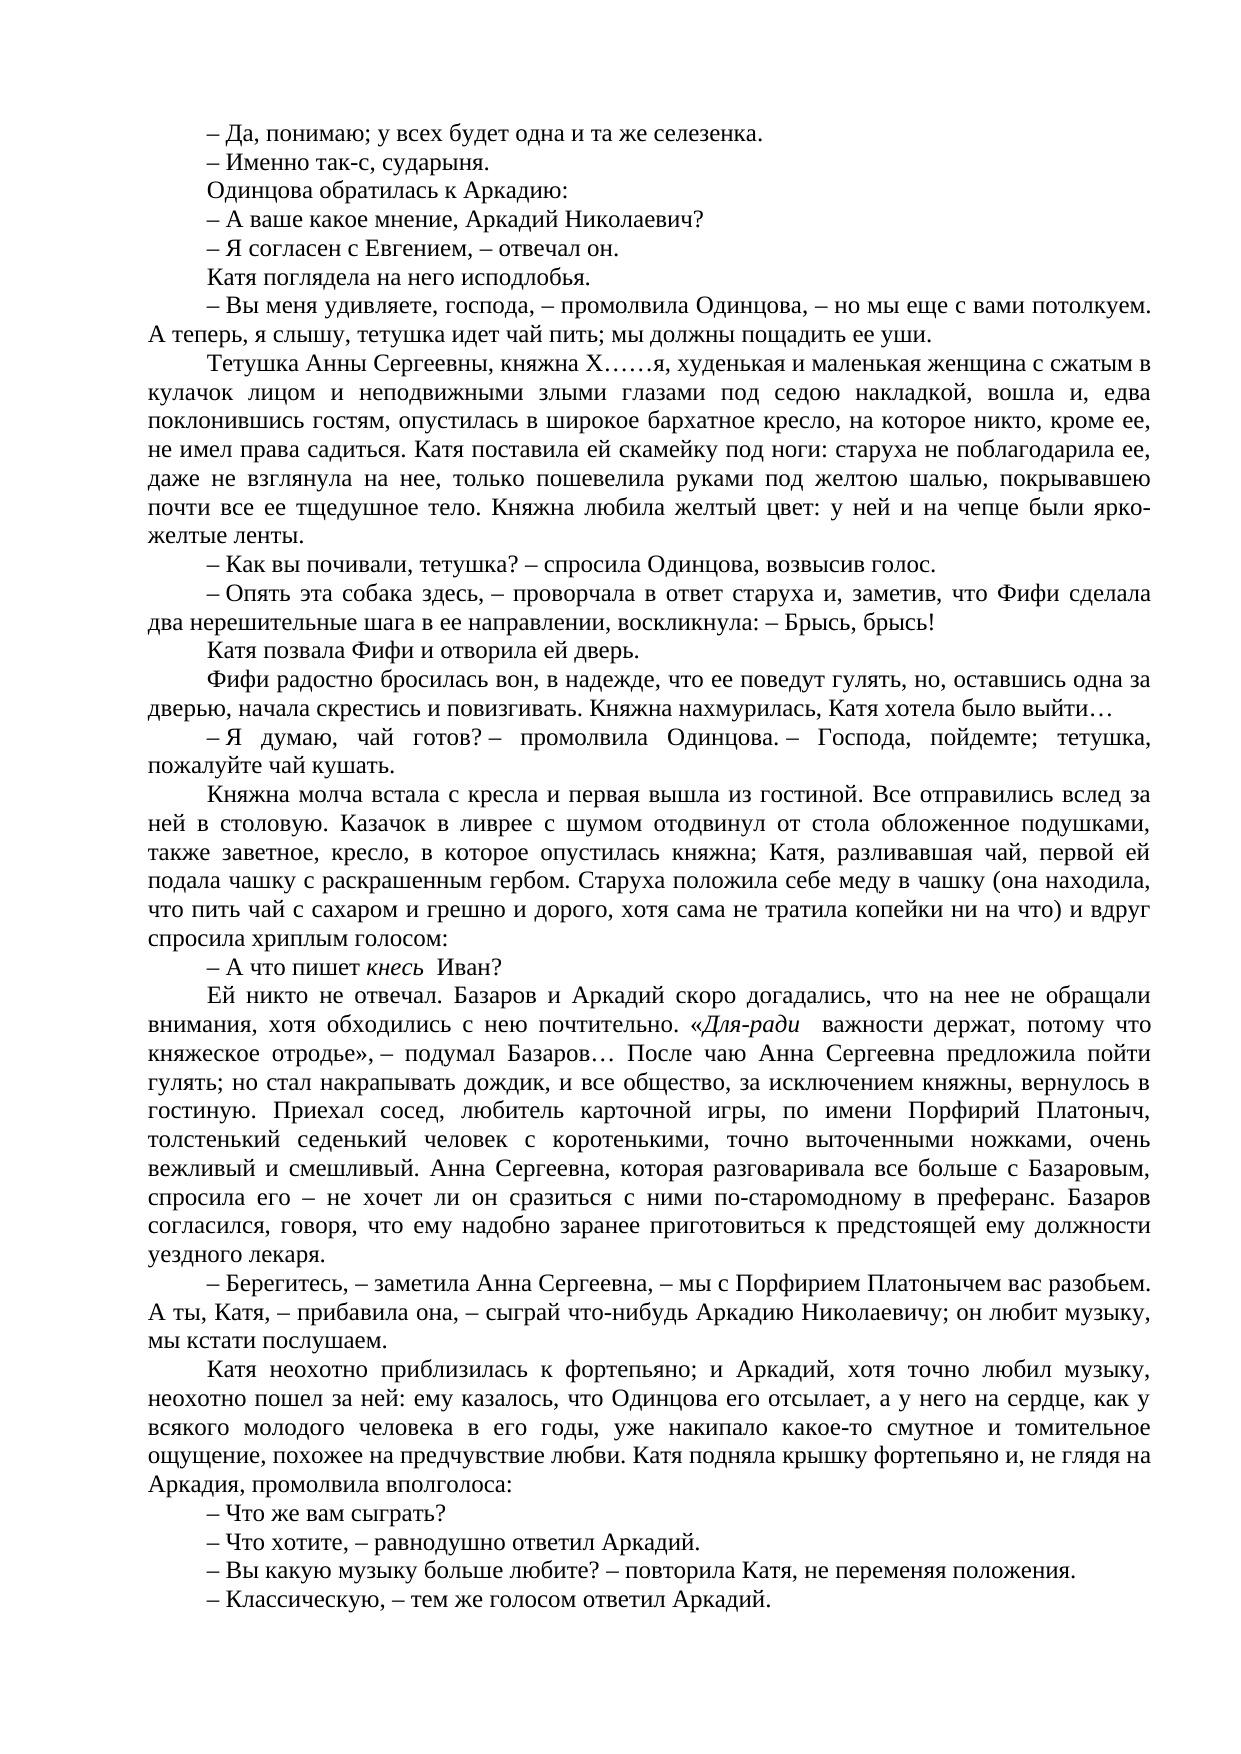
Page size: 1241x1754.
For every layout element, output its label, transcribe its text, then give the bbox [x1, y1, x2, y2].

text – Я думаю, чай готов? – промолвила Одинцова. – Господа, пойдемте; тетушка, пожалуйте чай кушать. [148, 722, 1152, 779]
text – Что хотите, – равнодушно ответил Аркадий. [148, 1527, 1152, 1556]
text – Именно так-с, сударыня. [148, 147, 1152, 176]
text – Да, понимаю; у всех будет одна и та же селезенка. [148, 118, 1152, 147]
text – Как вы почивали, тетушка? – спросила Одинцова, возвысив голос. [148, 549, 1152, 578]
text Одинцова обратилась к Аркадию: [148, 176, 1152, 204]
text Тетушка Анны Сергеевны, княжна Х……я, худенькая и маленькая женщина с сжатым в кулачок лицом и неподвижными злыми глазами под седою накладкой, вошла и, едва поклонившись гостям, опустилась в широкое бархатное кресло, на которое никто, кроме ее, не имел права садиться. Катя поставила ей скамейку под ноги: старуха не поблагодарила ее, даже не взглянула на нее, только пошевелила руками под желтою шалью, покрывавшею почти все ее тщедушное тело. Княжна любила желтый цвет: у ней и на чепце были ярко-желтые ленты. [148, 348, 1152, 549]
text – А что пишет кнесь Иван? [148, 952, 1152, 981]
text – Вы меня удивляете, господа, – промолвила Одинцова, – но мы еще с вами потолкуем. А теперь, я слышу, тетушка идет чай пить; мы должны пощадить ее уши. [148, 291, 1152, 348]
text – Берегитесь, – заметила Анна Сергеевна, – мы с Порфирием Платонычем вас разобьем. А ты, Катя, – прибавила она, – сыграй что-нибудь Аркадию Николаевичу; он любит музыку, мы кстати послушаем. [148, 1268, 1152, 1354]
text – Вы какую музыку больше любите? – повторила Катя, не переменяя положения. [148, 1556, 1152, 1584]
text – Опять эта собака здесь, – проворчала в ответ старуха и, заметив, что Фифи сделала два нерешительные шага в ее направлении, воскликнула: – Брысь, брысь! [148, 578, 1152, 636]
text – Классическую, – тем же голосом ответил Аркадий. [148, 1584, 1152, 1613]
text Ей никто не отвечал. Базаров и Аркадий скоро догадались, что на нее не обращали внимания, хотя обходились с нею почтительно. «Для-ради важности держат, потому что княжеское отродье», – подумал Базаров… После чаю Анна Сергеевна предложила пойти гулять; но стал накрапывать дождик, и все общество, за исключением княжны, вернулось в гостиную. Приехал сосед, любитель карточной игры, по имени Порфирий Платоныч, толстенький седенький человек с коротенькими, точно выточенными ножками, очень вежливый и смешливый. Анна Сергеевна, которая разговаривала все больше с Базаровым, спросила его – не хочет ли он сразиться с ними по-старомодному в преферанс. Базаров согласился, говоря, что ему надобно заранее приготовиться к предстоящей ему должности уездного лекаря. [148, 981, 1152, 1268]
text Княжна молча встала с кресла и первая вышла из гостиной. Все отправились вслед за ней в столовую. Казачок в ливрее с шумом отодвинул от стола обложенное подушками, также заветное, кресло, в которое опустилась княжна; Катя, разливавшая чай, первой ей подала чашку с раскрашенным гербом. Старуха положила себе меду в чашку (она находила, что пить чай с сахаром и грешно и дорого, хотя сама не тратила копейки ни на что) и вдруг спросила хриплым голосом: [148, 779, 1152, 952]
text – Я согласен с Евгением, – отвечал он. [148, 233, 1152, 262]
text Фифи радостно бросилась вон, в надежде, что ее поведут гулять, но, оставшись одна за дверью, начала скрестись и повизгивать. Княжна нахмурилась, Катя хотела было выйти… [148, 664, 1152, 722]
text – Что же вам сыграть? [148, 1498, 1152, 1527]
text Катя поглядела на него исподлобья. [148, 262, 1152, 291]
text Катя неохотно приблизилась к фортепьяно; и Аркадий, хотя точно любил музыку, неохотно пошел за ней: ему казалось, что Одинцова его отсылает, а у него на сердце, как у всякого молодого человека в его годы, уже накипало какое-то смутное и томительное ощущение, похожее на предчувствие любви. Катя подняла крышку фортепьяно и, не глядя на Аркадия, промолвила вполголоса: [148, 1354, 1152, 1498]
text – А ваше какое мнение, Аркадий Николаевич? [148, 204, 1152, 233]
text Катя позвала Фифи и отворила ей дверь. [148, 636, 1152, 664]
